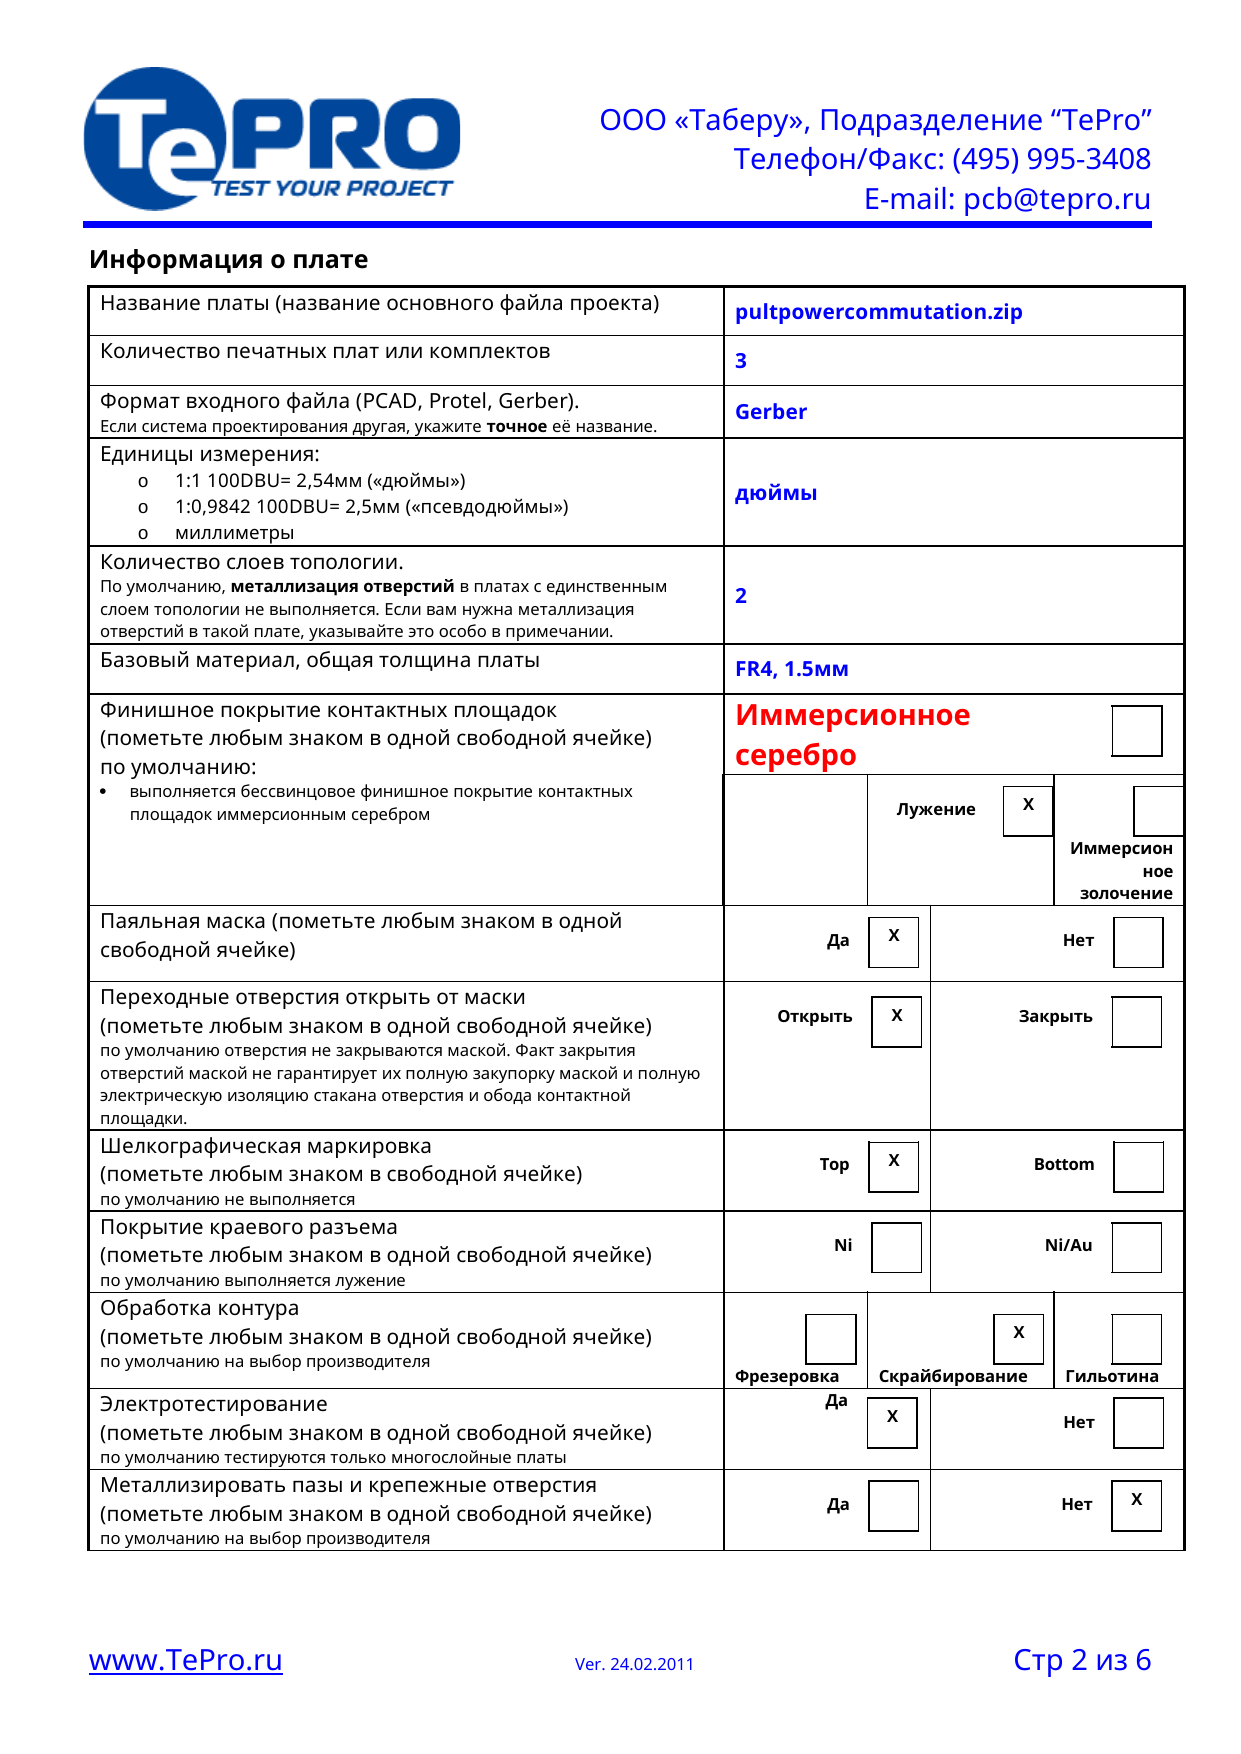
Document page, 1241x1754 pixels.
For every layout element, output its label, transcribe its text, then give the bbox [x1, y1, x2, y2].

table_cell Нет [931, 1470, 1183, 1550]
table_cell Лужение [868, 775, 1053, 829]
table_cell Bottom [931, 1131, 1183, 1210]
table_cell Паяльная маска (пометьте любым знаком в одной свободной ячейке) [90, 906, 723, 981]
table_cell Нет [931, 906, 1183, 981]
table_cell Формат входного файла (PCAD, Protel, Gerber). Если система проектирования другая, укажите точное её название. [90, 386, 723, 437]
table_cell Иммерсионное золочение [1055, 830, 1183, 904]
table_cell Да [725, 1389, 930, 1468]
table_cell 3 [725, 336, 1183, 384]
table_cell Да [725, 906, 930, 981]
table_cell Покрытие краевого разъема (пометьте любым знаком в одной свободной ячейке) по умолчанию выполняется лужение [90, 1212, 723, 1291]
table_cell Финишное покрытие контактных площадок (пометьте любым знаком в одной свободной ячейке) по умолчанию: выполняется бессвинцовое финишное покрытие контактных площадок иммерсионным серебром [90, 695, 723, 904]
table_cell Нет [931, 1389, 1183, 1468]
text Информация о плате [89, 242, 1152, 276]
table_cell Да [725, 1470, 930, 1550]
table_cell Электротестирование (пометьте любым знаком в одной свободной ячейке) по умолчанию тестируются только многослойные платы [90, 1389, 723, 1468]
table_cell Количество слоев топологии. По умолчанию, металлизация отверстий в платах с единственным слоем топологии не выполняется. Если вам нужна металлизация отверстий в такой плате, указывайте это особо в примечании. [90, 547, 723, 643]
table_cell Иммерсионное серебро [725, 695, 1183, 773]
table_cell Gerber [725, 386, 1183, 437]
table_cell Обработка контура (пометьте любым знаком в одной свободной ячейке) по умолчанию на выбор производителя [90, 1293, 723, 1387]
table_header Название платы (название основного файла проекта) [90, 288, 723, 334]
table_cell Металлизировать пазы и крепежные отверстия (пометьте любым знаком в одной свободной ячейке) по умолчанию на выбор производителя [90, 1470, 723, 1550]
table_cell Скрайбирование [868, 1358, 1053, 1387]
table_cell Шелкографическая маркировка (пометьте любым знаком в свободной ячейке) по умолчанию не выполняется [90, 1131, 723, 1210]
table_cell Фрезеровка [725, 1358, 867, 1387]
picture [83, 67, 461, 211]
table_cell [868, 830, 1053, 904]
table_cell Единицы измерения: 1:1 100DBU= 2,54мм («дюймы») 1:0,9842 100DBU= 2,5мм («псевдодюймы») миллиметры [90, 439, 723, 545]
table_cell [1055, 775, 1183, 829]
table_cell Top [725, 1131, 930, 1210]
table_cell [931, 1212, 1183, 1229]
table_cell Открыть [725, 982, 930, 1129]
table_cell Базовый материал, общая толщина платы [90, 645, 723, 693]
table_cell 2 [725, 547, 1183, 643]
table_header pultpowercommutation.zip [725, 288, 1183, 334]
table_cell дюймы [725, 439, 1183, 545]
table_cell Скрайбирование [868, 1293, 1053, 1357]
table_cell FR4, 1.5мм [725, 645, 1183, 693]
table_cell [725, 1293, 867, 1357]
table_cell Закрыть [931, 982, 1183, 1129]
table_cell Ni [725, 1230, 930, 1291]
table_cell Переходные отверстия открыть от маски (пометьте любым знаком в одной свободной ячейке) по умолчанию отверстия не закрываются маской. Факт закрытия отверстий маской не гарантирует их полную закупорку маской и полную электрическую изоляцию стакана отверстия и обода контактной площадки. [90, 982, 723, 1129]
table_cell [725, 775, 867, 904]
table_cell Ni/Au [931, 1230, 1183, 1291]
table_cell Гильотина [1055, 1358, 1183, 1387]
table_cell [725, 1212, 930, 1229]
table_cell [1055, 1293, 1183, 1357]
table_cell Количество печатных плат или комплектов [90, 336, 723, 384]
